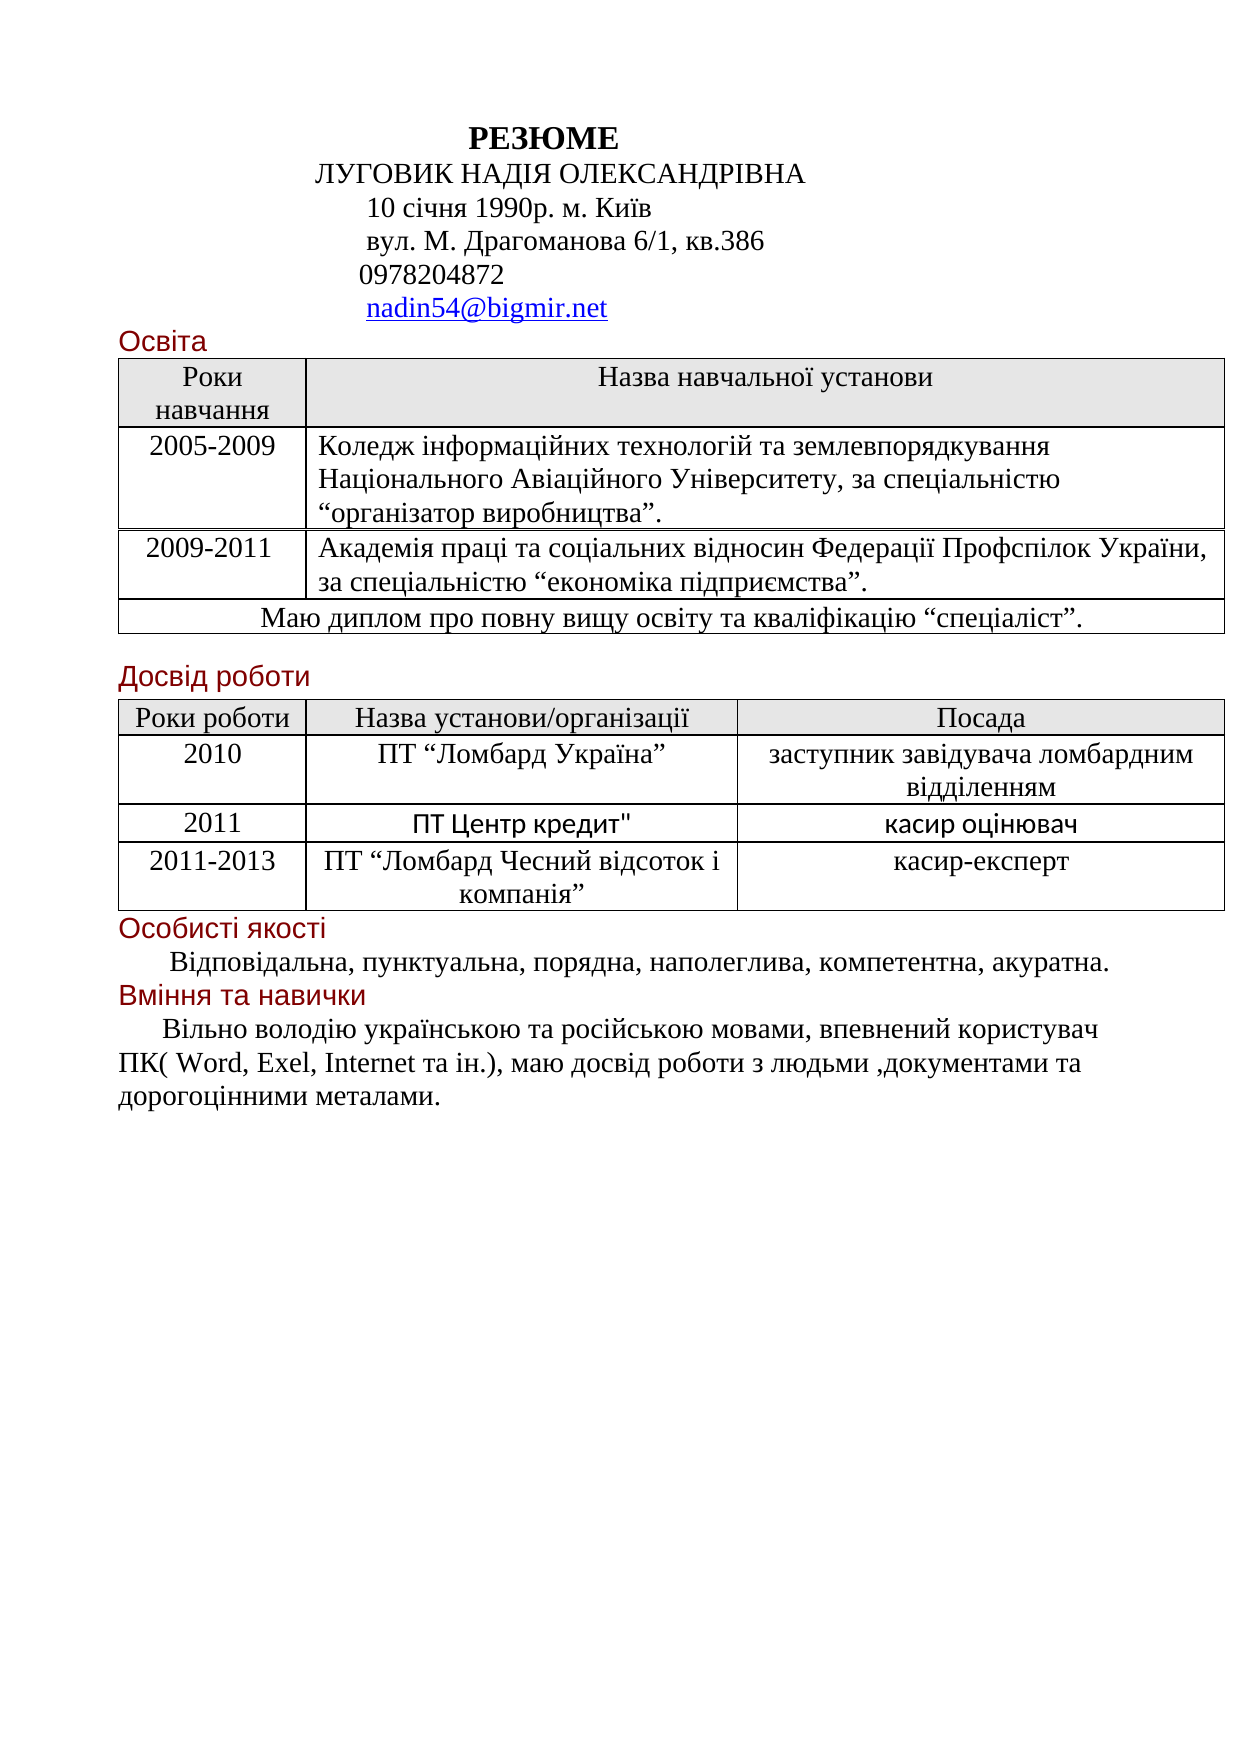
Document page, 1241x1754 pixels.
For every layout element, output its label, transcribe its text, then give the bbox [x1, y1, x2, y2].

table_cell ПТ Центр кредит" [307, 805, 737, 841]
table_cell 2011 [119, 805, 305, 841]
table_cell Академія праці та соціальних відносин Федерації Профспілок України, за спеціальністю “економіка підприємства”. [307, 531, 1224, 598]
table_cell 2005-2009 [119, 428, 305, 528]
table_cell касир-експерт [738, 843, 1224, 910]
table_header Роки роботи [119, 700, 305, 734]
table_cell 2011-2013 [119, 843, 305, 910]
table_cell ПТ “Ломбард Україна” [307, 736, 737, 803]
text Досвід роботи [118, 659, 1122, 693]
text Відповідальна, пунктуальна, порядна, наполеглива, компетентна, акуратна. [118, 944, 1122, 978]
table_header Назва навчальної установи [307, 359, 1224, 426]
table_header Роки навчання [119, 359, 305, 426]
text РЕЗЮМЕ [118, 118, 1122, 156]
text 10 січня 1990р. м. Київ [118, 190, 1122, 223]
table_cell Маю диплом про повну вищу освіту та кваліфікацію “спеціаліст”. [119, 600, 1224, 633]
text 0978204872 [118, 257, 1122, 291]
table_cell касир оцінювач [738, 805, 1224, 841]
text Вміння та навички [118, 978, 1122, 1011]
table_cell Коледж інформаційних технологій та землевпорядкування Національного Авіаційного Університету, за спеціальністю “організатор виробництва”. [307, 428, 1224, 528]
table_cell 2010 [119, 736, 305, 803]
text Освіта [118, 324, 1122, 358]
text nadin54@bigmir.net [118, 291, 1122, 324]
text Особисті якості [118, 911, 1122, 944]
table_header Посада [738, 700, 1224, 734]
table_header Назва установи/організації [307, 700, 737, 734]
text вул. М. Драгоманова 6/1, кв.386 [118, 223, 1122, 257]
text ЛУГОВИК НАДІЯ ОЛЕКСАНДРІВНА [118, 156, 1122, 190]
table_cell заступник завідувача ломбардним відділенням [738, 736, 1224, 803]
text Вільно володію українською та російською мовами, впевнений користувач ПК( Word, Exel, Internet та ін.), маю досвід роботи з людьми ,документами та дорогоцінними металами. [118, 1011, 1122, 1112]
table_cell ПТ “Ломбард Чесний відсоток і компанія” [307, 843, 737, 910]
table_cell 2009-2011 [119, 531, 305, 598]
